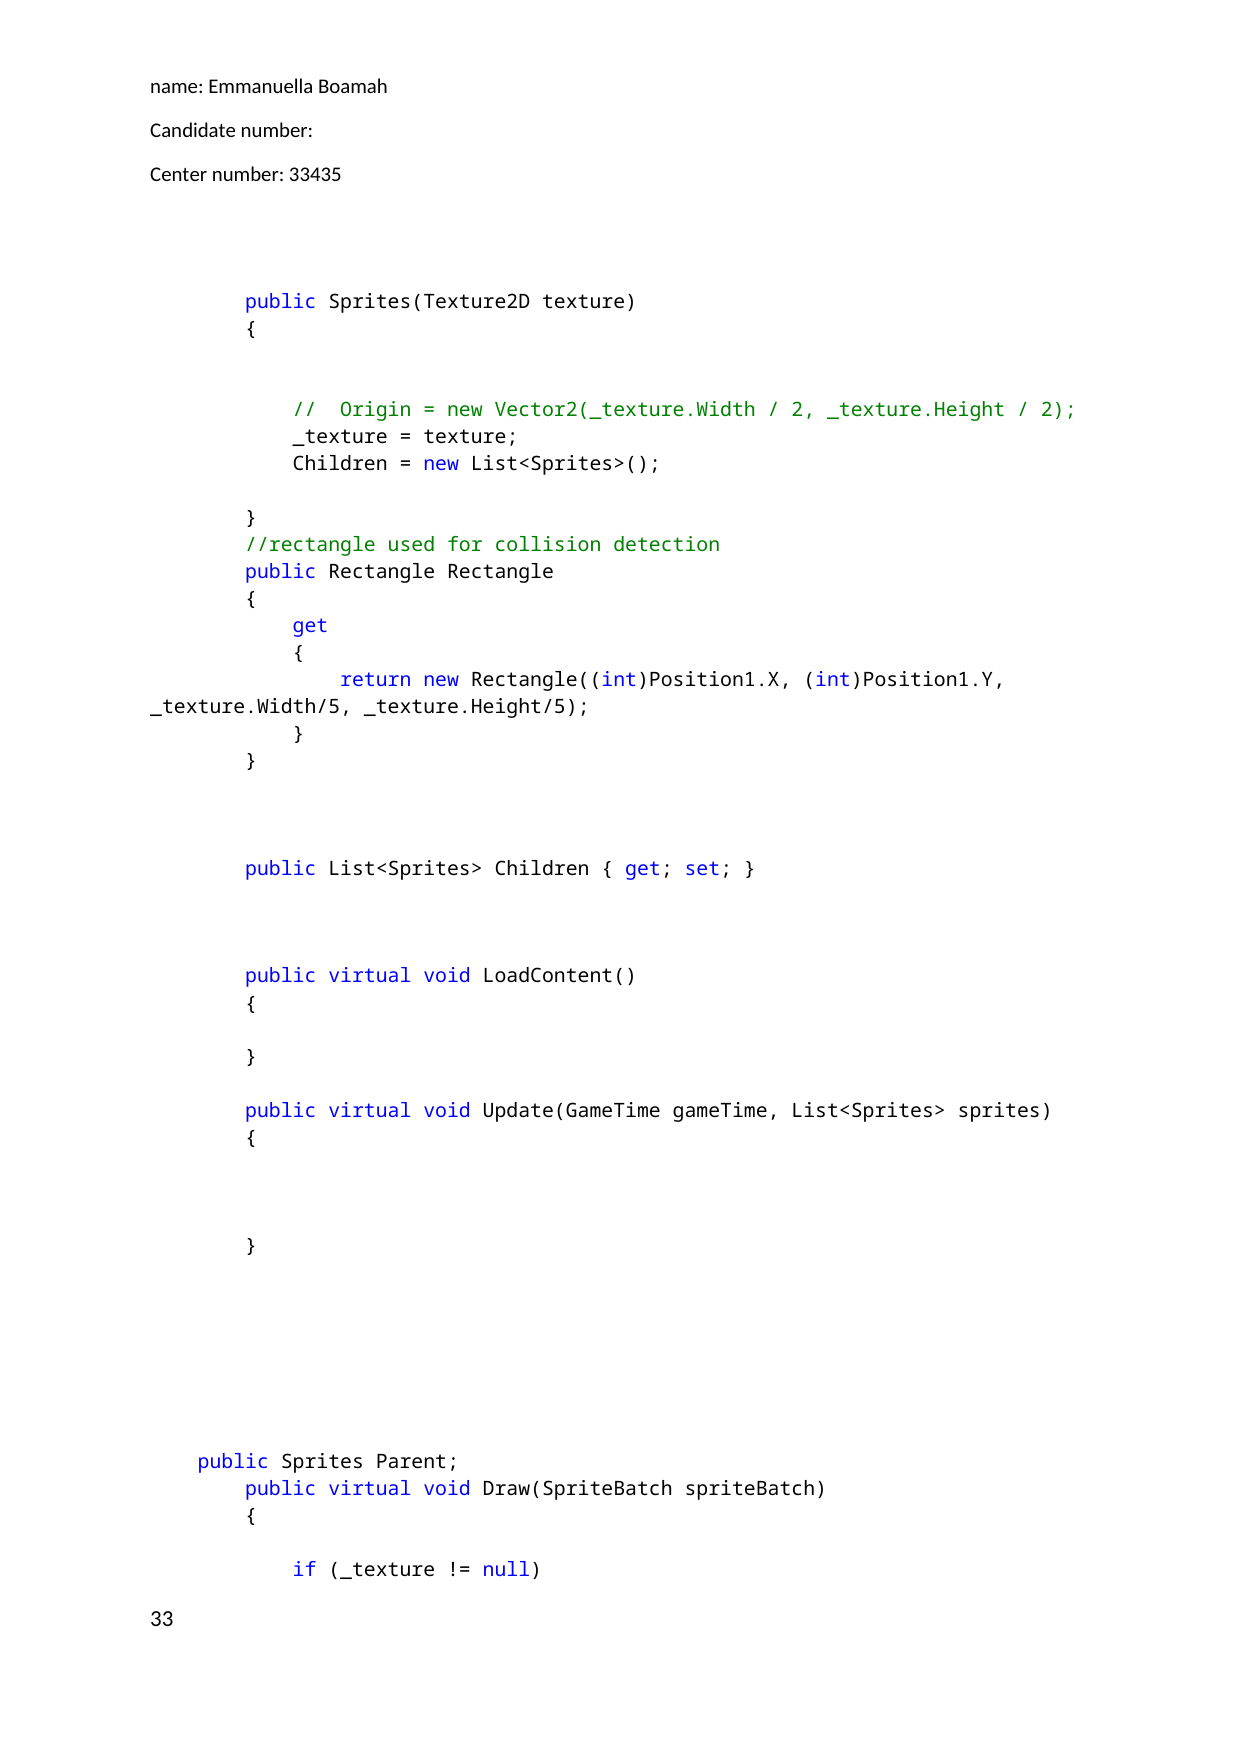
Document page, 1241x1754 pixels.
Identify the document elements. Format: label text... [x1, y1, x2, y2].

text } [150, 503, 1090, 530]
text } [150, 719, 1090, 746]
text get [150, 611, 1090, 638]
text return new Rectangle((int)Position1.X, (int)Position1.Y, _texture.Width/5, _texture.Height/5); [150, 665, 1090, 719]
text public virtual void LoadContent() [150, 962, 1090, 989]
text } [150, 746, 1090, 773]
text public virtual void Draw(SpriteBatch spriteBatch) [150, 1474, 1090, 1501]
text if (_texture != null) [150, 1555, 1090, 1582]
text public Rectangle Rectangle [150, 557, 1090, 584]
text public Sprites(Texture2D texture) [150, 287, 1090, 314]
text public List<Sprites> Children { get; set; } [150, 854, 1090, 881]
text { [150, 1501, 1090, 1528]
text // Origin = new Vector2(_texture.Width / 2, _texture.Height / 2); [150, 395, 1090, 422]
text { [150, 989, 1090, 1016]
text } [150, 1043, 1090, 1070]
text } [150, 1232, 1090, 1258]
text Children = new List<Sprites>(); [150, 449, 1090, 476]
text _texture = texture; [150, 422, 1090, 449]
text public Sprites Parent; [150, 1447, 1090, 1474]
text { [150, 584, 1090, 611]
text public virtual void Update(GameTime gameTime, List<Sprites> sprites) [150, 1097, 1090, 1124]
text //rectangle used for collision detection [150, 530, 1090, 557]
text { [150, 1124, 1090, 1151]
text { [150, 638, 1090, 665]
text { [150, 314, 1090, 341]
